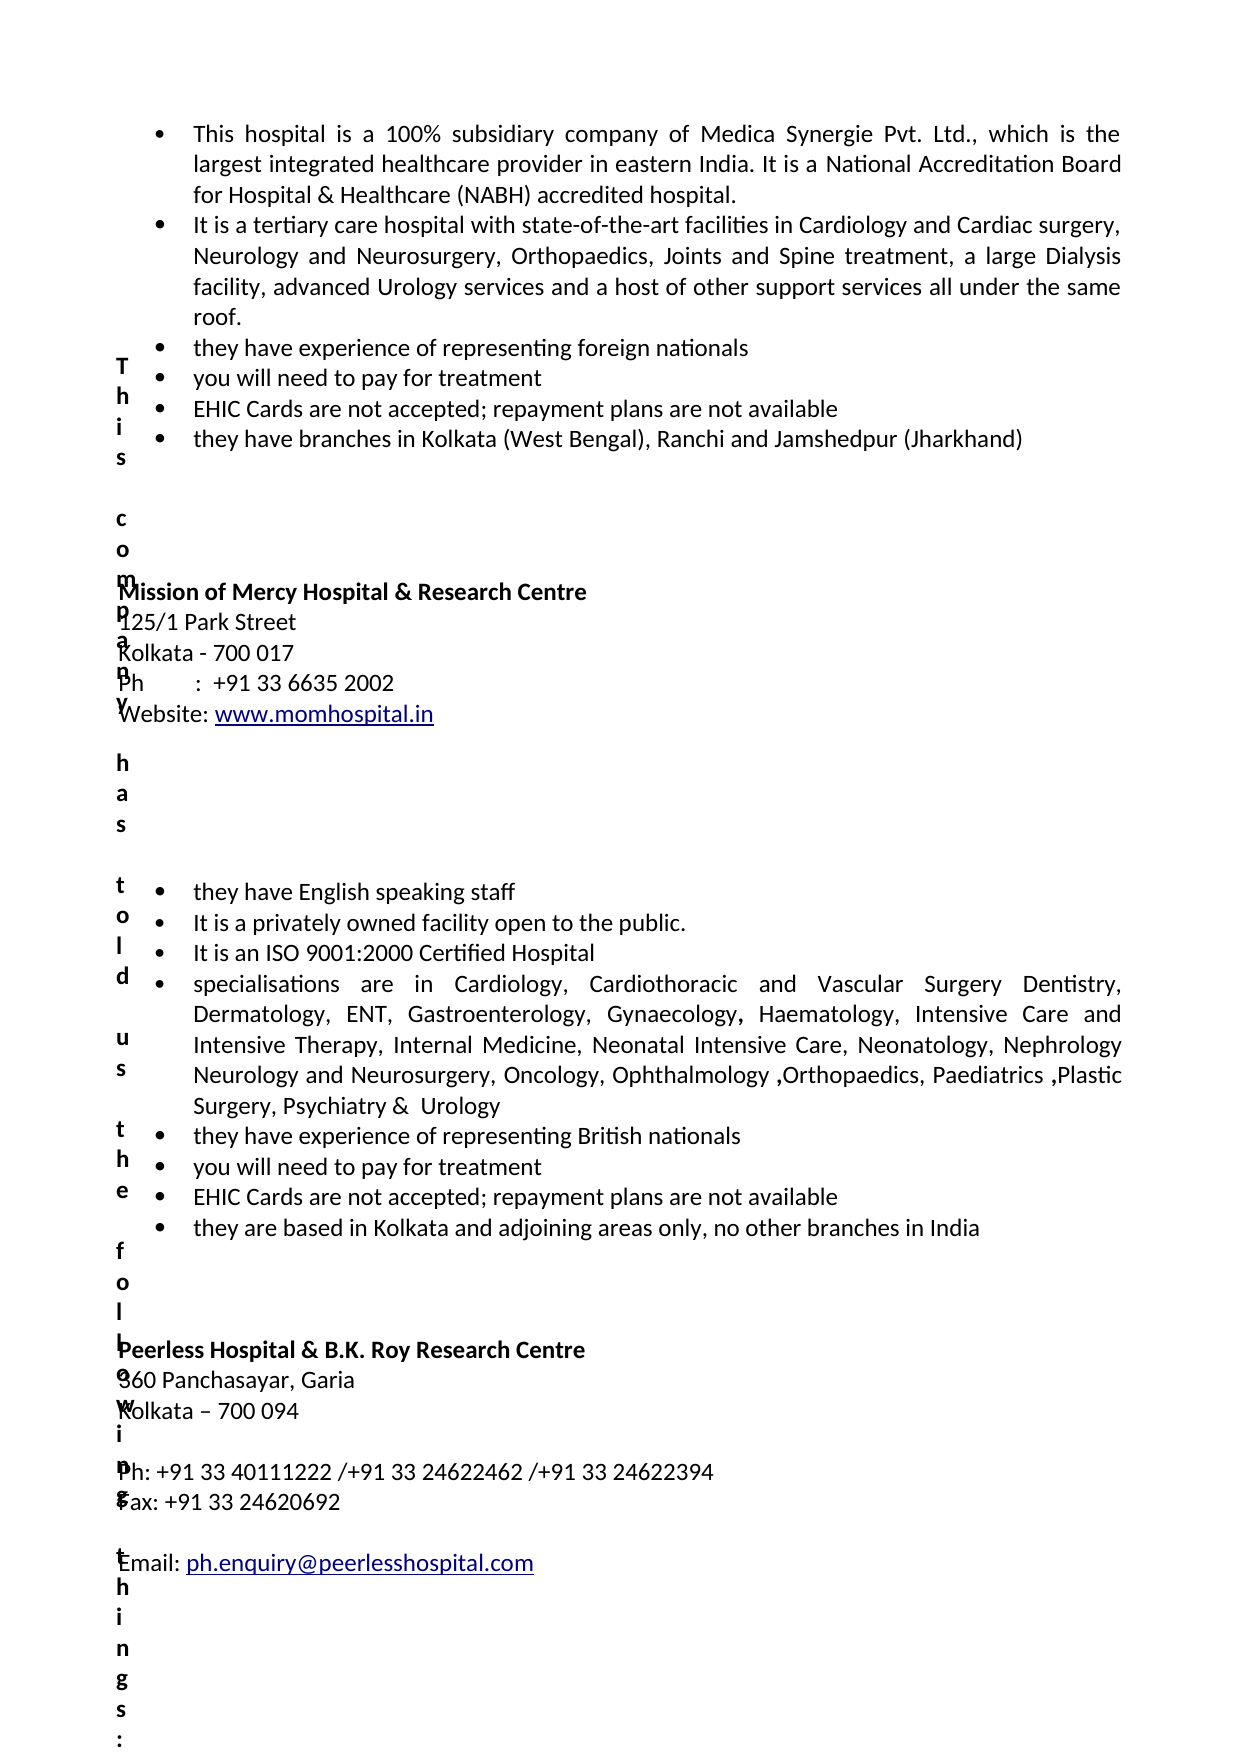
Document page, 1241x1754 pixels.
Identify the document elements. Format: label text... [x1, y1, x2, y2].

list This hospital is a 100% subsidiary company of Medica Synergie Pvt. Ltd., which is the largest integrated healthcare provider in eastern India. It is a National Accreditation Board for Hospital & Healthcare (NABH) accredited hospital. [156, 118, 1122, 210]
list It is an ISO 9001:2000 Certified Hospital [156, 937, 1122, 968]
list you will need to pay for treatment [156, 362, 1122, 393]
list It is a privately owned facility open to the public. [156, 907, 1122, 937]
list EHIC Cards are not accepted; repayment plans are not available [156, 1181, 1122, 1212]
text Kolkata – 700 094 [118, 1395, 1122, 1426]
text 360 Panchasayar, Garia [118, 1364, 1122, 1395]
text Peerless Hospital & B.K. Roy Research Centre [118, 1334, 1122, 1364]
list you will need to pay for treatment [156, 1151, 1122, 1181]
text Mission of Mercy Hospital & Research Centre [118, 576, 1122, 606]
list they have experience of representing British nationals [156, 1120, 1122, 1151]
list It is a tertiary care hospital with state-of-the-art facilities in Cardiology and Cardiac surgery, Neurology and Neurosurgery, Orthopaedics, Joints and Spine treatment, a large Dialysis facility, advanced Urology services and a host of other support services all under the same roof. [156, 210, 1122, 332]
text Fax: +91 33 24620692 [118, 1487, 1122, 1517]
text Email: ph.enquiry@peerlesshospital.com [118, 1548, 1122, 1578]
list specialisations are in Cardiology, Cardiothoracic and Vascular Surgery Dentistry, Dermatology, ENT, Gastroenterology, Gynaecology, Haematology, Intensive Care and Intensive Therapy, Internal Medicine, Neonatal Intensive Care, Neonatology, Nephrology Neurology and Neurosurgery, Oncology, Ophthalmology ,Orthopaedics, Paediatrics ,Plastic Surgery, Psychiatry & Urology [156, 968, 1122, 1120]
list they have English speaking staff [156, 876, 1122, 907]
list they have experience of representing foreign nationals [156, 332, 1122, 362]
text Website: www.momhospital.in [118, 698, 1122, 728]
list EHIC Cards are not accepted; repayment plans are not available [156, 393, 1122, 423]
text 125/1 Park Street [118, 606, 1122, 637]
text Ph: +91 33 40111222 /+91 33 24622462 /+91 33 24622394 [118, 1456, 1122, 1487]
list they are based in Kolkata and adjoining areas only, no other branches in India [156, 1212, 1122, 1242]
list they have branches in Kolkata (West Bengal), Ranchi and Jamshedpur (Jharkhand) [156, 423, 1122, 454]
text Kolkata - 700 017 [118, 637, 1122, 667]
text Ph : +91 33 6635 2002 [118, 667, 1122, 698]
